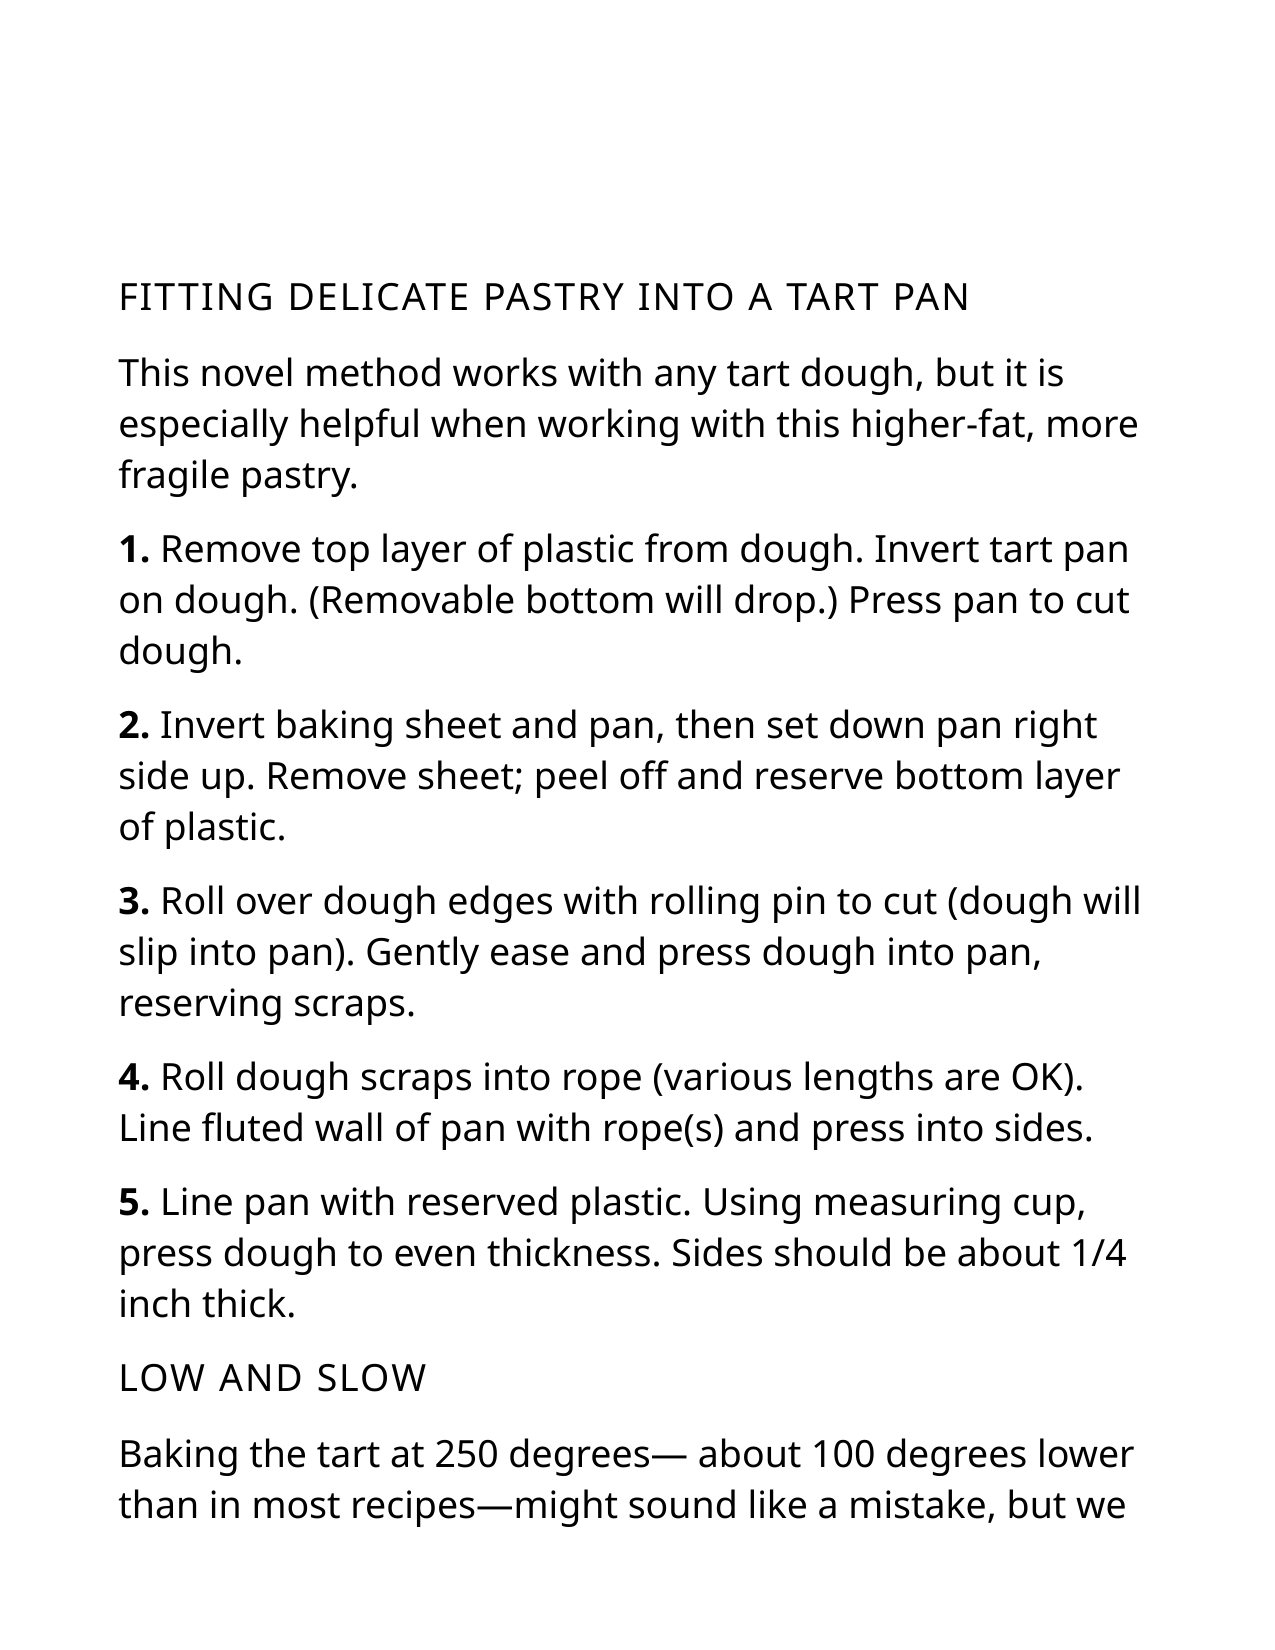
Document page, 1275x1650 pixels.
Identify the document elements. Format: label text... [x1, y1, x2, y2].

text FITTING DELICATE PASTRY INTO A TART PAN [118, 270, 1157, 321]
text This novel method works with any tart dough, but it is especially helpful when working with this higher-fat, more fragile pastry. [118, 346, 1157, 499]
text 1. Remove top layer of plastic from dough. Invert tart pan on dough. (Removable bottom will drop.) Press pan to cut dough. [118, 522, 1157, 675]
text Baking the tart at 250 degrees— about 100 degrees lower than in most recipes—might sound like a mistake, but we [118, 1427, 1157, 1529]
text 2. Invert baking sheet and pan, then set down pan right side up. Remove sheet; peel off and reserve bottom layer of plastic. [118, 698, 1157, 851]
text 3. Roll over dough edges with rolling pin to cut (dough will slip into pan). Gently ease and press dough into pan, reserving scraps. [118, 874, 1157, 1027]
text 4. Roll dough scraps into rope (various lengths are OK). Line fluted wall of pan with rope(s) and press into sides. [118, 1050, 1157, 1152]
text 5. Line pan with reserved plastic. Using measuring cup, press dough to even thickness. Sides should be about 1/4 inch thick. [118, 1175, 1157, 1328]
text LOW AND SLOW [118, 1351, 1157, 1402]
